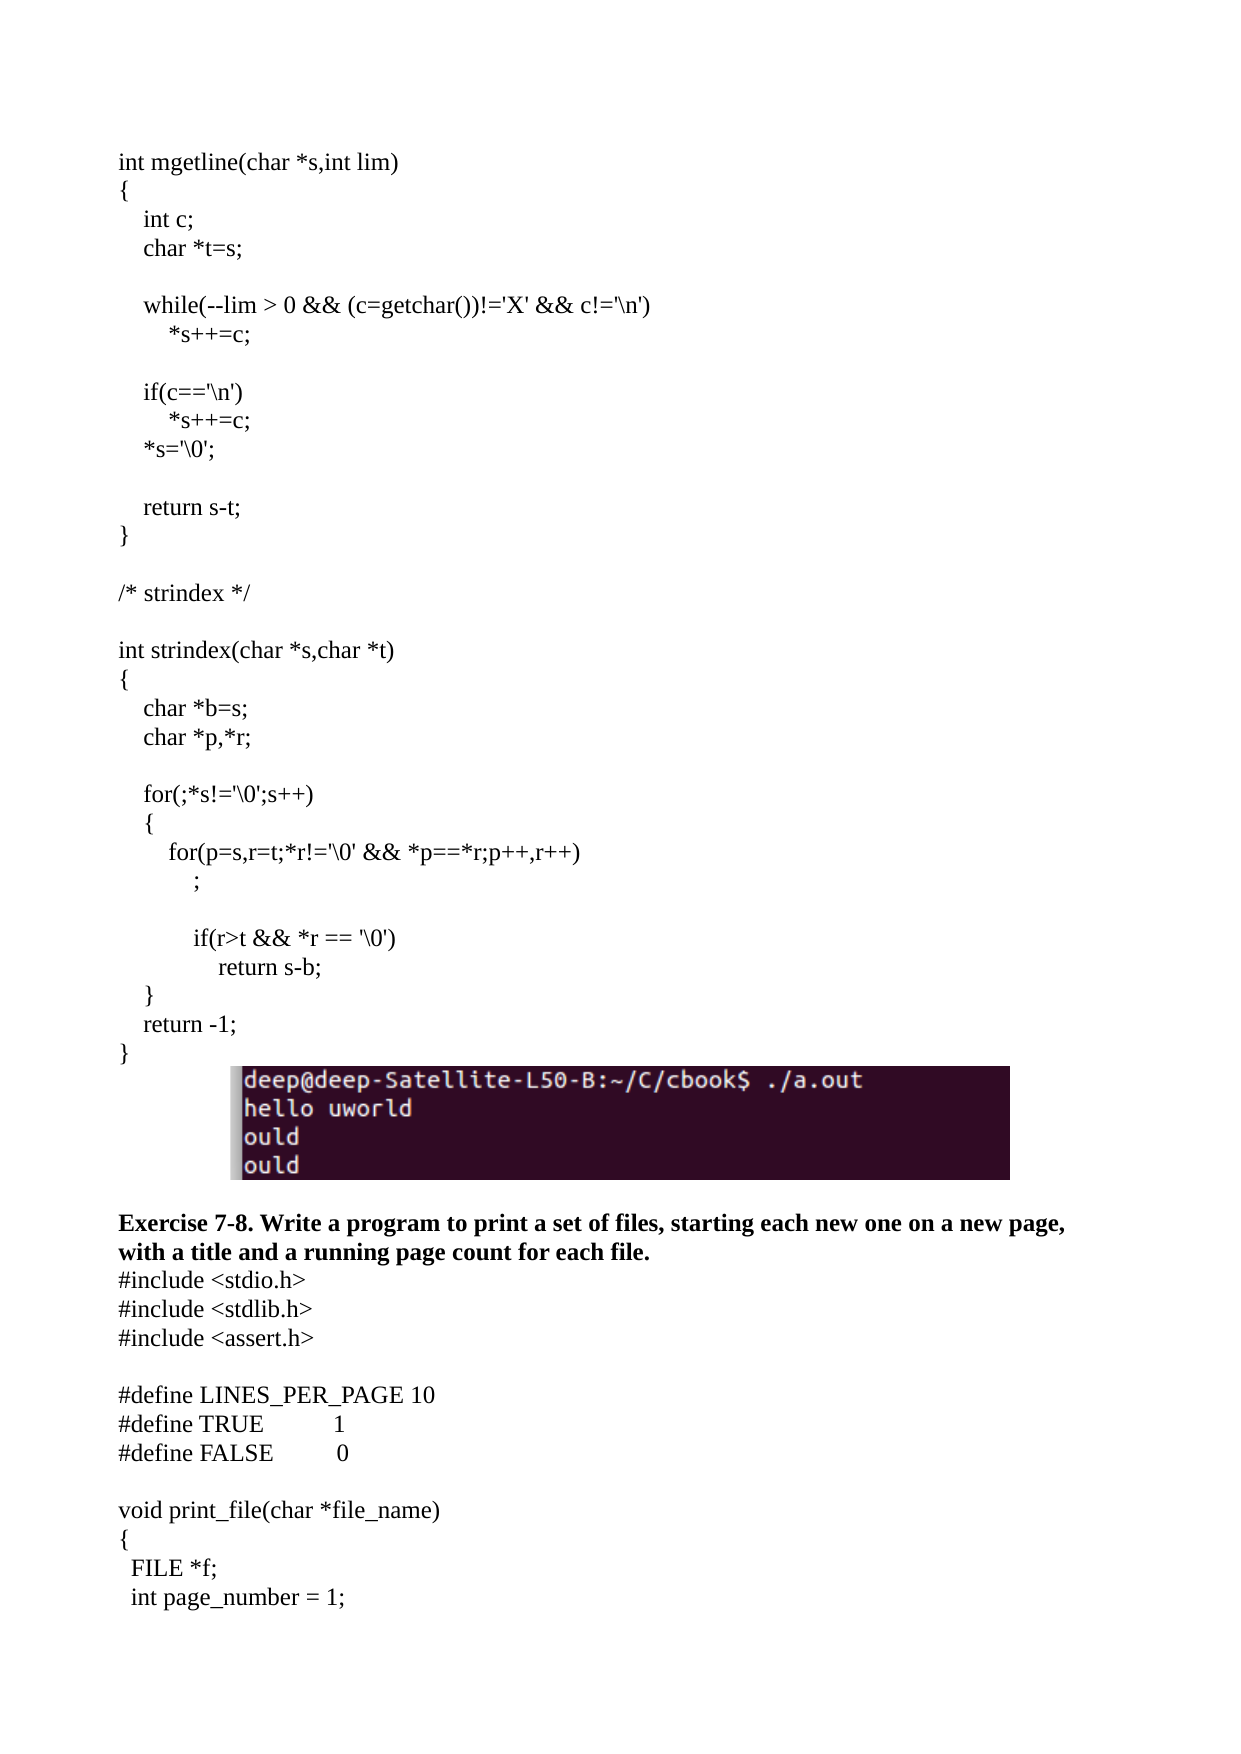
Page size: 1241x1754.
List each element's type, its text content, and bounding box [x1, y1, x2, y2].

text char *t=s; [118, 233, 1122, 262]
text if(c=='\n') [118, 377, 1122, 406]
text } [118, 981, 1122, 1009]
text char *b=s; [118, 693, 1122, 722]
text #include <stdio.h> [118, 1266, 1122, 1294]
text { [118, 176, 1122, 204]
text /* strindex */ [118, 578, 1122, 607]
picture [230, 1066, 1010, 1180]
text { [118, 664, 1122, 693]
text char *p,*r; [118, 722, 1122, 751]
text { [118, 1524, 1122, 1553]
text *s++=c; [118, 319, 1122, 348]
text return s-t; [118, 492, 1122, 521]
text for(p=s,r=t;*r!='\0' && *p==*r;p++,r++) [118, 837, 1122, 866]
text FILE *f; [118, 1553, 1122, 1582]
text if(r>t && *r == '\0') [118, 923, 1122, 952]
text Exercise 7-8. Write a program to print a set of files, starting each new one on a new page, [118, 1208, 1122, 1237]
text for(;*s!='\0';s++) [118, 779, 1122, 808]
text void print_file(char *file_name) [118, 1496, 1122, 1524]
text #define LINES_PER_PAGE 10 [118, 1381, 1122, 1409]
text return -1; [118, 1009, 1122, 1038]
text with a title and a running page count for each file. [118, 1237, 1122, 1266]
text #define FALSE 0 [118, 1438, 1122, 1467]
text #include <stdlib.h> [118, 1294, 1122, 1323]
text #include <assert.h> [118, 1323, 1122, 1352]
text *s++=c; [118, 406, 1122, 434]
text } [118, 1038, 1122, 1067]
text ; [118, 866, 1122, 894]
text int page_number = 1; [118, 1582, 1122, 1611]
text #define TRUE 1 [118, 1409, 1122, 1438]
text { [118, 808, 1122, 837]
text while(--lim > 0 && (c=getchar())!='X' && c!='\n') [118, 291, 1122, 319]
text int c; [118, 204, 1122, 233]
text int mgetline(char *s,int lim) [118, 147, 1122, 176]
text } [118, 521, 1122, 549]
text int strindex(char *s,char *t) [118, 636, 1122, 664]
text return s-b; [118, 952, 1122, 981]
text *s='\0'; [118, 434, 1122, 463]
